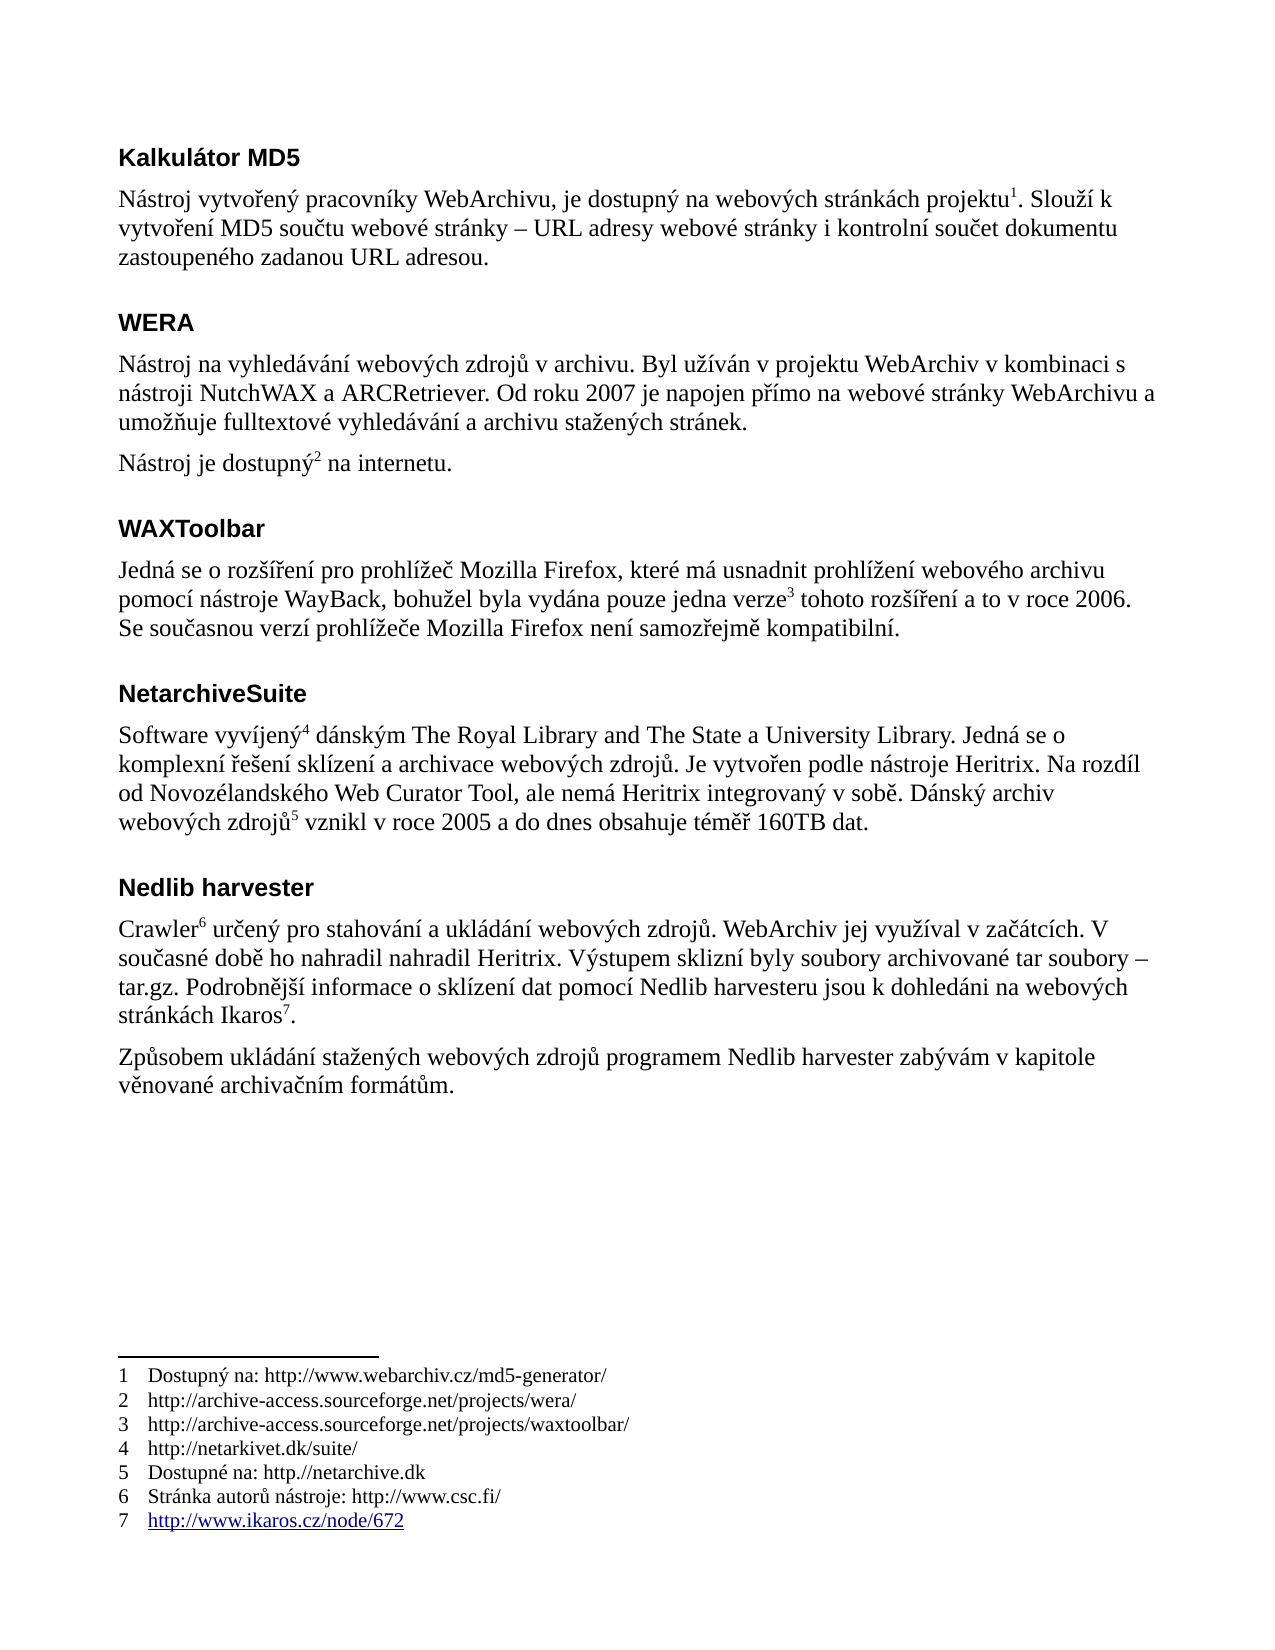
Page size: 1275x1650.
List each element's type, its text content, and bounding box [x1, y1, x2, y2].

text Nástroj vytvořený pracovníky WebArchivu, je dostupný na webových stránkách projektu. Slouží k vytvoření MD5 součtu webové stránky – URL adresy webové stránky i kontrolní součet dokumentu zastoupeného zadanou URL adresou. [118, 184, 1157, 271]
text Nástroj na vyhledávání webových zdrojů v archivu. Byl užíván v projektu WebArchiv v kombinaci s nástroji NutchWAX a ARCRetriever. Od roku 2007 je napojen přímo na webové stránky WebArchivu a umožňuje fulltextové vyhledávání a archivu stažených stránek. [118, 349, 1157, 436]
subtitle NetarchiveSuite [118, 679, 1157, 708]
text Stránka autorů nástroje: http://www.csc.fi/ [118, 1484, 1157, 1508]
text http://netarkivet.dk/suite/ [118, 1436, 1157, 1460]
text Nástroj je dostupný na internetu. [118, 448, 1157, 477]
subtitle Kalkulátor MD5 [118, 143, 1157, 172]
text Software vyvíjený dánským The Royal Library and The State a University Library. Jedná se o komplexní řešení sklízení a archivace webových zdrojů. Je vytvořen podle nástroje Heritrix. Na rozdíl od Novozélandského Web Curator Tool, ale nemá Heritrix integrovaný v sobě. Dánský archiv webových zdrojů vznikl v roce 2005 a do dnes obsahuje téměř 160TB dat. [118, 721, 1157, 836]
text http://archive-access.sourceforge.net/projects/waxtoolbar/ [118, 1412, 1157, 1436]
text Způsobem ukládání stažených webových zdrojů programem Nedlib harvester zabývám v kapitole věnované archivačním formátům. [118, 1042, 1157, 1099]
text Dostupné na: http.//netarchive.dk [118, 1460, 1157, 1484]
subtitle WAXToolbar [118, 514, 1157, 543]
text http://www.ikaros.cz/node/672 [118, 1508, 1157, 1532]
text Jedná se o rozšíření pro prohlížeč Mozilla Firefox, které má usnadnit prohlížení webového archivu pomocí nástroje WayBack, bohužel byla vydána pouze jedna verze tohoto rozšíření a to v roce 2006. Se současnou verzí prohlížeče Mozilla Firefox není samozřejmě kompatibilní. [118, 556, 1157, 642]
subtitle WERA [118, 308, 1157, 337]
subtitle Nedlib harvester [118, 873, 1157, 902]
text Dostupný na: http://www.webarchiv.cz/md5-generator/ [118, 1363, 1157, 1387]
text http://archive-access.sourceforge.net/projects/wera/ [118, 1387, 1157, 1412]
text Crawler určený pro stahování a ukládání webových zdrojů. WebArchiv jej využíval v začátcích. V současné době ho nahradil nahradil Heritrix. Výstupem sklizní byly soubory archivované tar soubory – tar.gz. Podrobnější informace o sklízení dat pomocí Nedlib harvesteru jsou k dohledáni na webových stránkách Ikaros. [118, 914, 1157, 1029]
